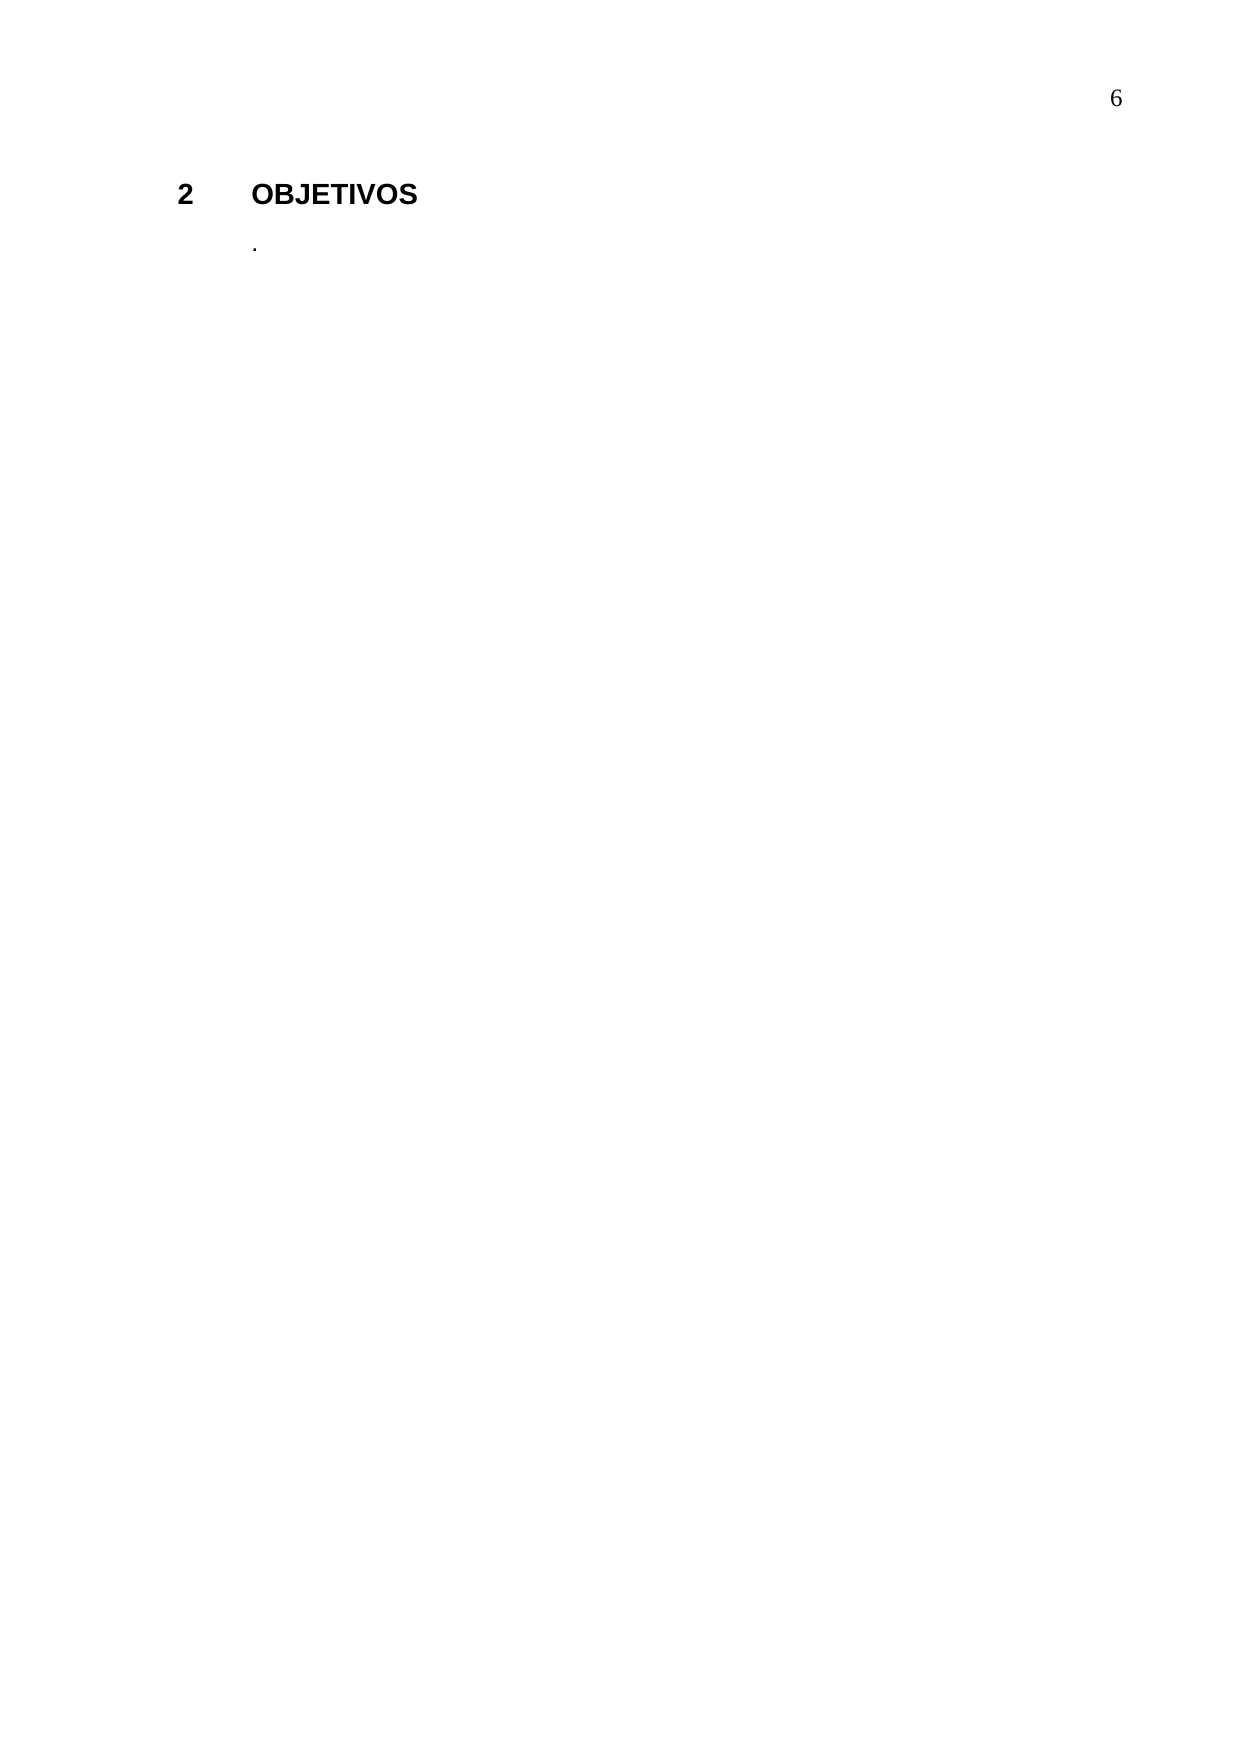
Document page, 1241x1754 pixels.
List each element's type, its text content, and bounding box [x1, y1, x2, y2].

subtitle 2 OBJETIVOS [177, 177, 1122, 211]
text . [177, 227, 1122, 256]
